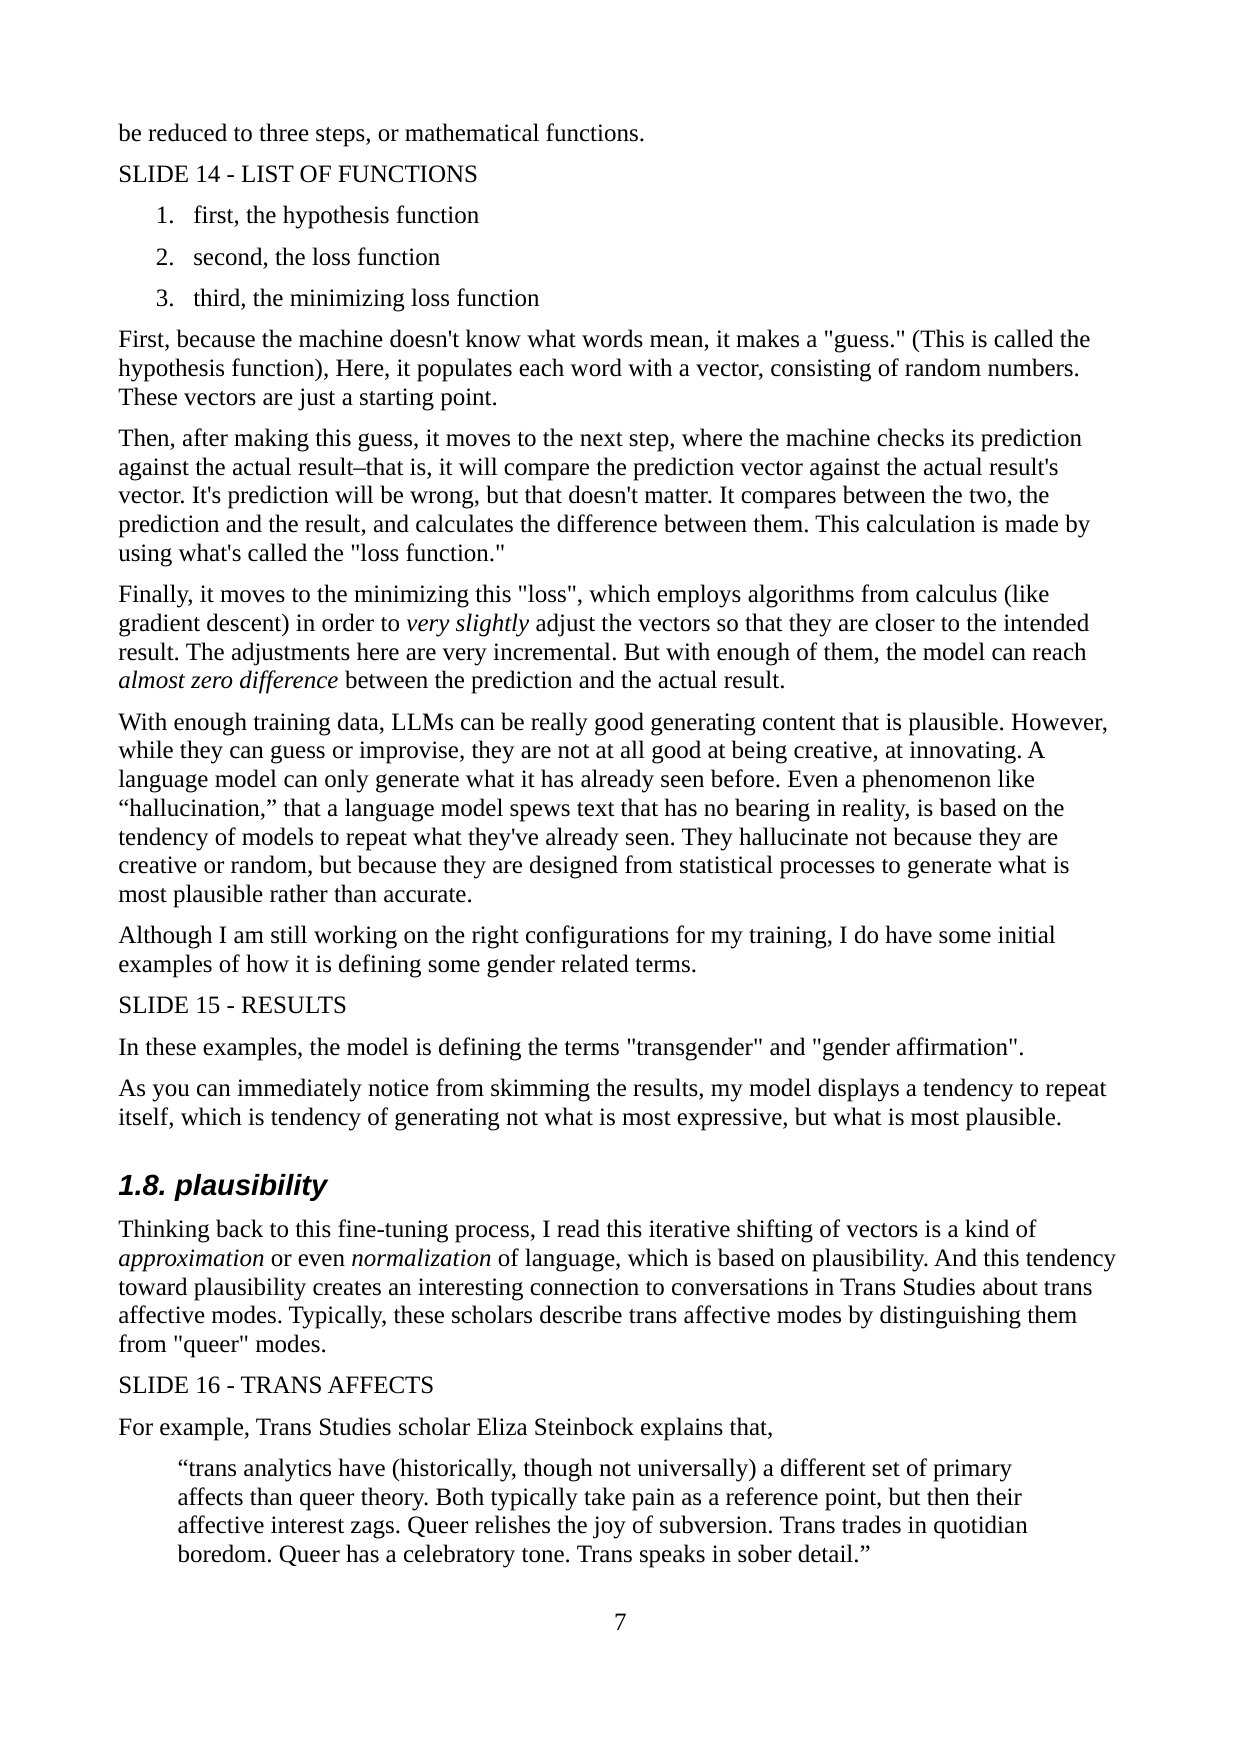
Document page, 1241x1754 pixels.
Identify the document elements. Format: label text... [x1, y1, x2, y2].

text “trans analytics have (historically, though not universally) a different set of primary affects than queer theory. Both typically take pain as a reference point, but then their affective interest zags. Queer relishes the joy of subversion. Trans trades in quotidian boredom. Queer has a celebratory tone. Trans speaks in sober detail.” [177, 1453, 1063, 1568]
list first, the hypothesis function [156, 201, 1122, 229]
list third, the minimizing loss function [156, 283, 1122, 312]
text be reduced to three steps, or mathematical functions. [118, 118, 1122, 147]
text With enough training data, LLMs can be really good generating content that is plausible. However, while they can guess or improvise, they are not at all good at being creative, at innovating. A language model can only generate what it has already seen before. Even a phenomenon like “hallucination,” that a language model spews text that has no bearing in reality, is based on the tendency of models to repeat what they've already seen. They hallucinate not because they are creative or random, but because they are designed from statistical processes to generate what is most plausible rather than accurate. [118, 707, 1122, 908]
text As you can immediately notice from skimming the results, my model displays a tendency to repeat itself, which is tendency of generating not what is most expressive, but what is most plausible. [118, 1073, 1122, 1131]
text SLIDE 16 - TRANS AFFECTS [118, 1370, 1122, 1399]
text Finally, it moves to the minimizing this "loss", which employs algorithms from calculus (like gradient descent) in order to very slightly adjust the vectors so that they are closer to the intended result. The adjustments here are very incremental. But with enough of them, the model can reach almost zero difference between the prediction and the actual result. [118, 579, 1122, 694]
text Thinking back to this fine-tuning process, I read this iterative shifting of vectors is a kind of approximation or even normalization of language, which is based on plausibility. And this tendency toward plausibility creates an interesting connection to conversations in Trans Studies about trans affective modes. Typically, these scholars describe trans affective modes by distinguishing them from "queer" modes. [118, 1214, 1122, 1358]
text For example, Trans Studies scholar Eliza Steinbock explains that, [118, 1412, 1122, 1440]
list second, the loss function [156, 242, 1122, 271]
subtitle plausibility [118, 1168, 1122, 1202]
text In these examples, the model is defining the terms "transgender" and "gender affirmation". [118, 1032, 1122, 1061]
text SLIDE 15 - RESULTS [118, 991, 1122, 1019]
text SLIDE 14 - LIST OF FUNCTIONS [118, 159, 1122, 188]
text Then, after making this guess, it moves to the next step, where the machine checks its prediction against the actual result–that is, it will compare the prediction vector against the actual result's vector. It's prediction will be wrong, but that doesn't matter. It compares between the two, the prediction and the result, and calculates the difference between them. This calculation is made by using what's called the "loss function." [118, 423, 1122, 567]
text Although I am still working on the right configurations for my training, I do have some initial examples of how it is defining some gender related terms. [118, 921, 1122, 978]
text First, because the machine doesn't know what words mean, it makes a "guess." (This is called the hypothesis function), Here, it populates each word with a vector, consisting of random numbers. These vectors are just a starting point. [118, 324, 1122, 411]
